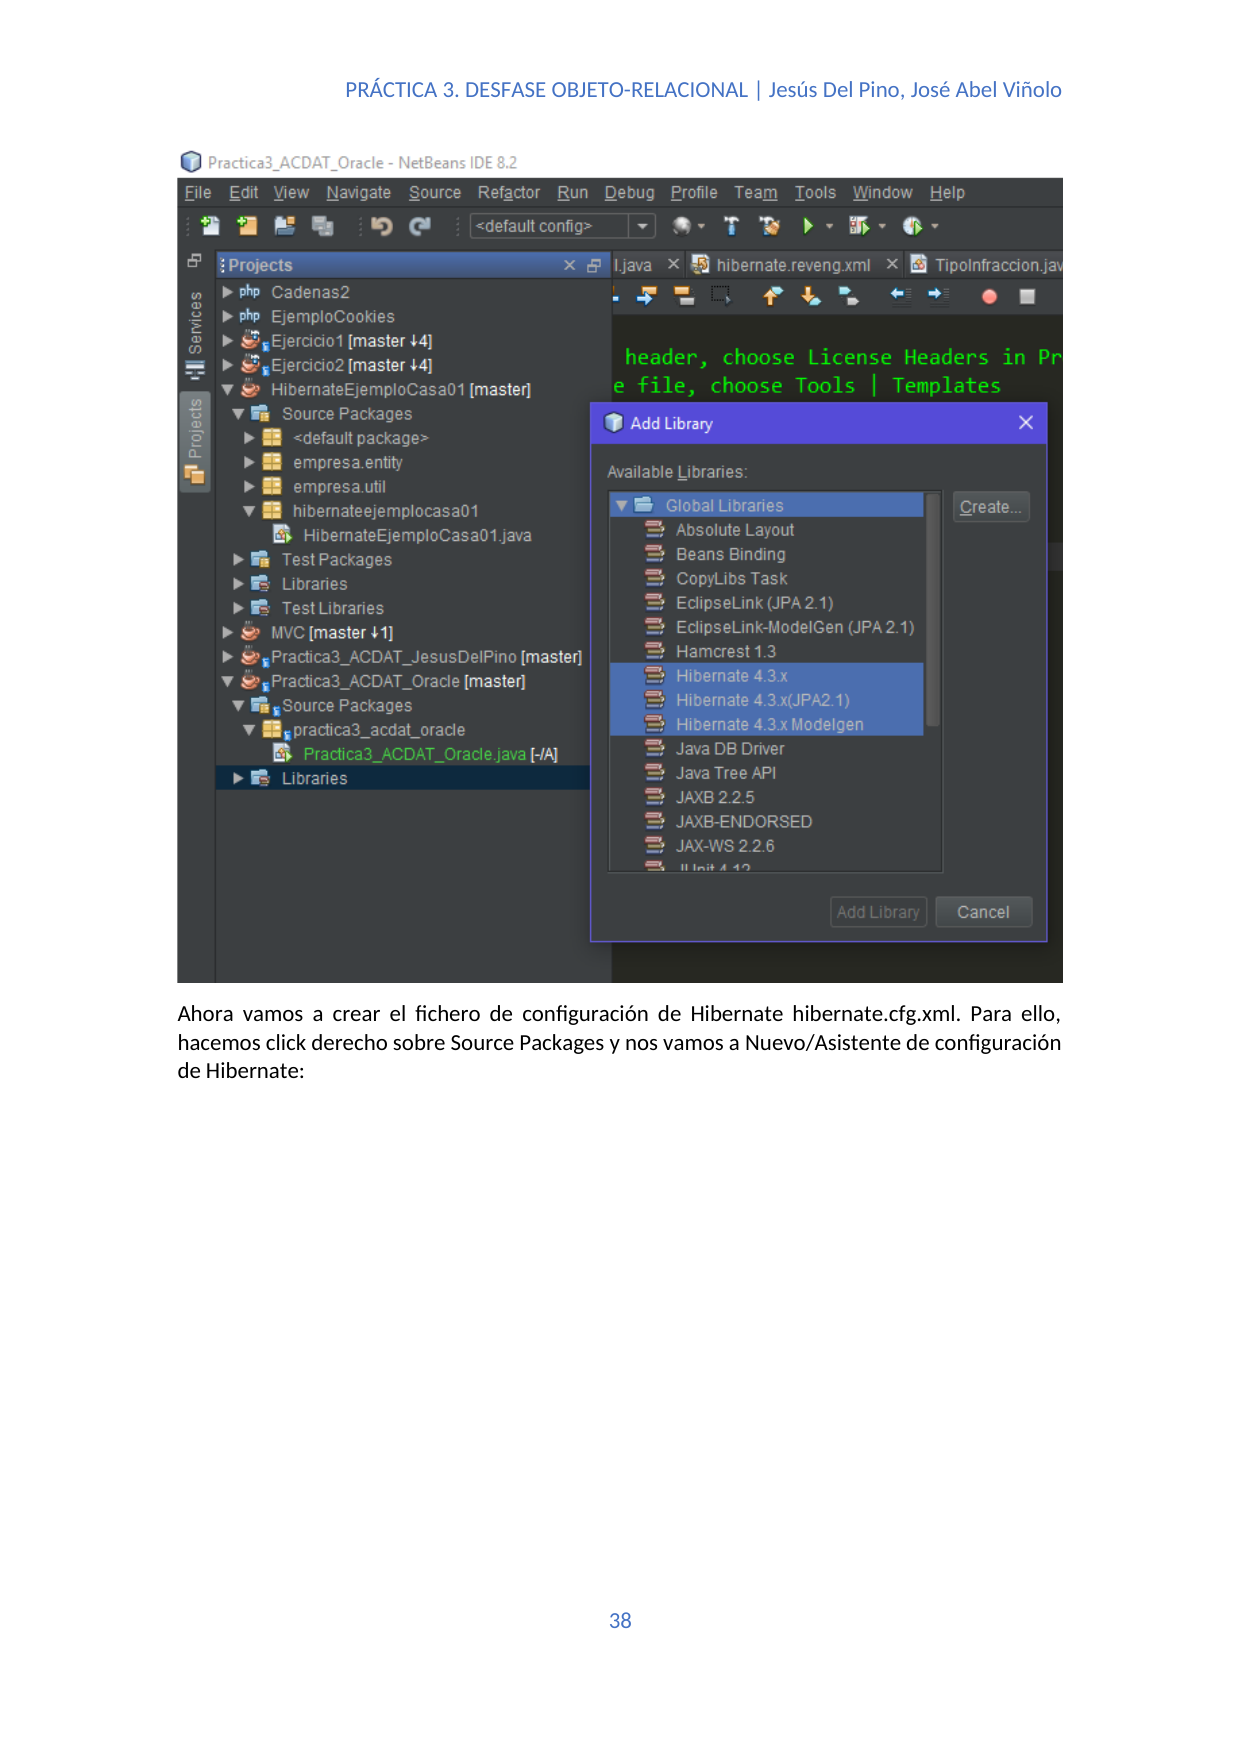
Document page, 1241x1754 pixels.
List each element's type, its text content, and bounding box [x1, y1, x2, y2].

text Ahora vamos a crear el fichero de configuración de Hibernate hibernate.cfg.xml. Para ello, hacemos click derecho sobre Source Packages y nos vamos a Nuevo/Asistente de configuración de Hibernate: [177, 999, 1063, 1084]
